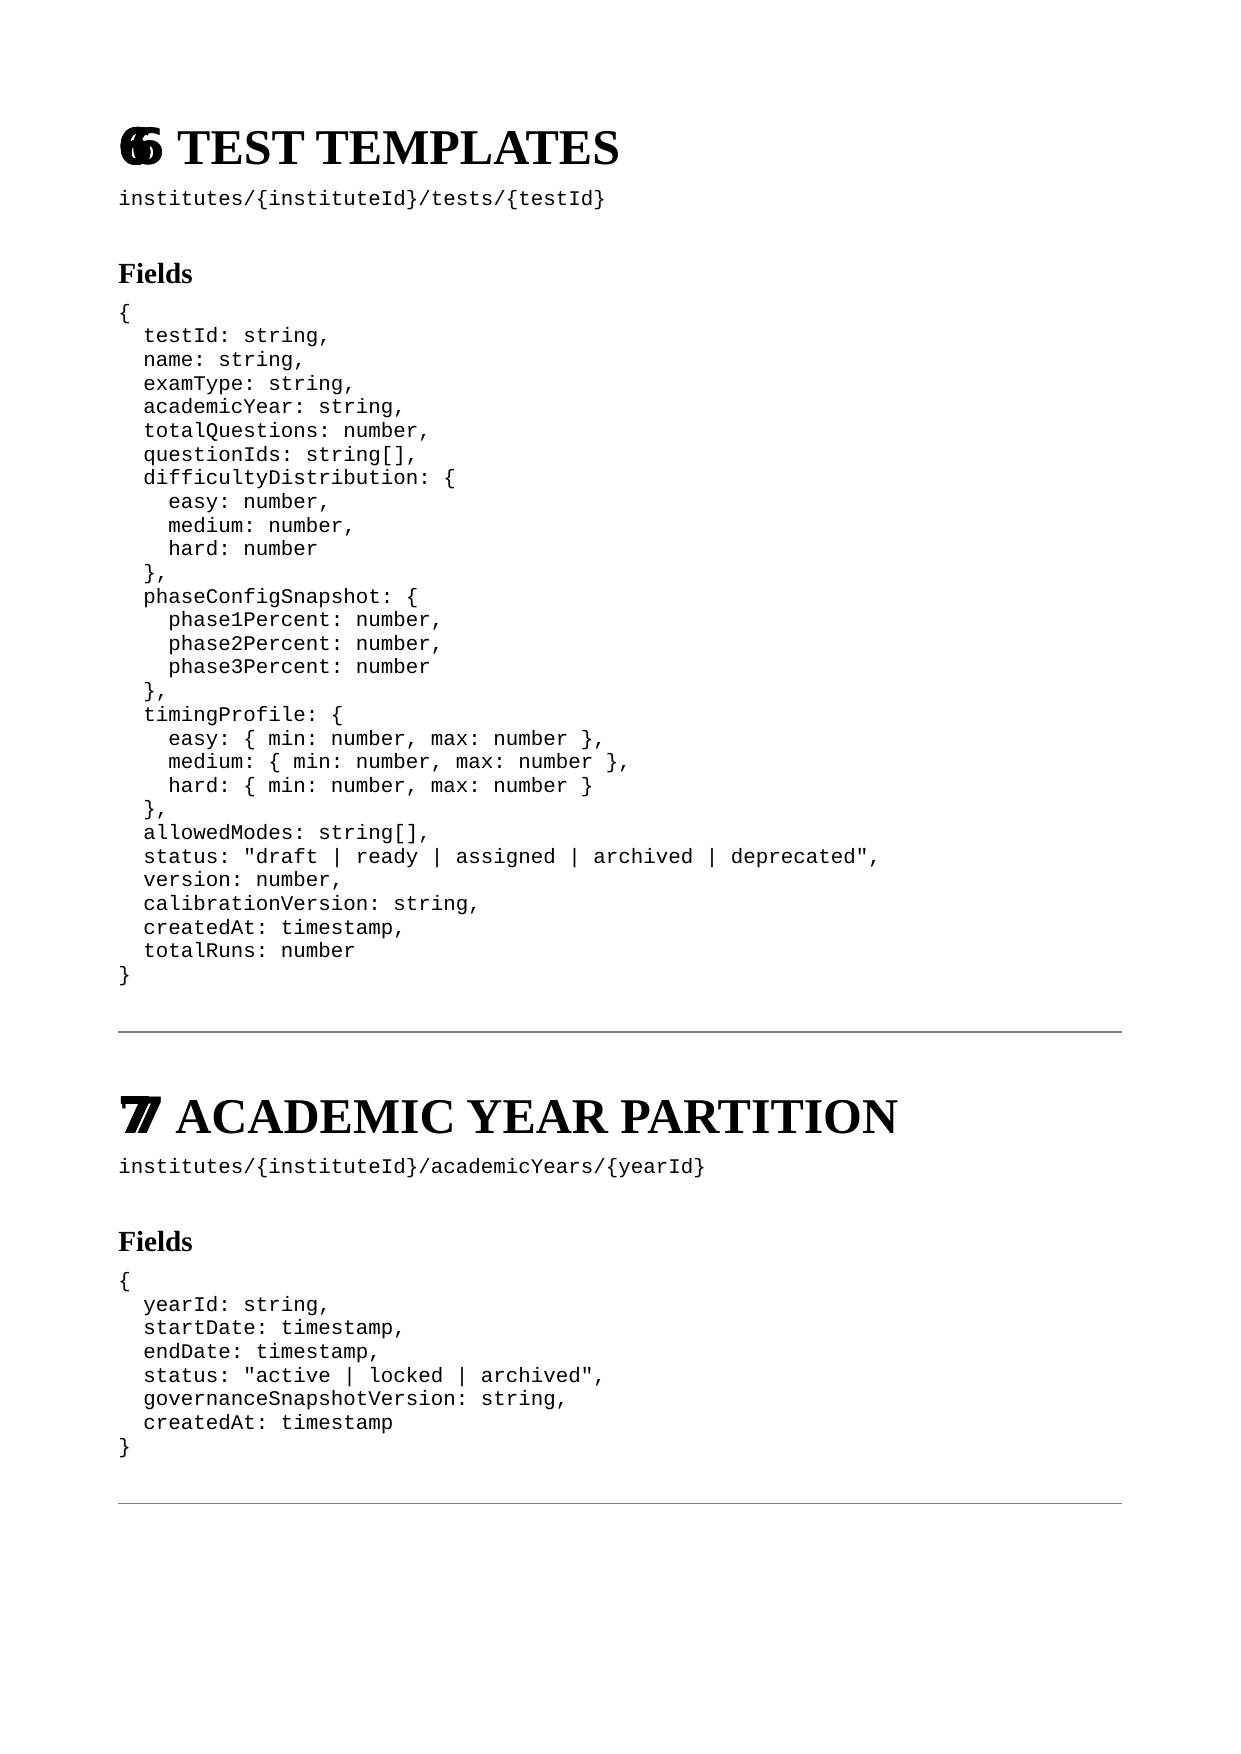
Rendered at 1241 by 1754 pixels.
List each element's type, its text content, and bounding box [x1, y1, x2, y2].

text medium: { min: number, max: number }, [118, 751, 1122, 775]
subtitle 🔷 7️⃣ ACADEMIC YEAR PARTITION [118, 1086, 1122, 1144]
text phase3Percent: number [118, 657, 1122, 680]
text hard: number [118, 538, 1122, 562]
text endDate: timestamp, [118, 1341, 1122, 1365]
text yearId: string, [118, 1294, 1122, 1317]
text { [118, 302, 1122, 326]
text questionIds: string[], [118, 444, 1122, 467]
text institutes/{instituteId}/tests/{testId} [118, 188, 1122, 212]
text institutes/{instituteId}/academicYears/{yearId} [118, 1156, 1122, 1180]
text phase2Percent: number, [118, 633, 1122, 657]
text difficultyDistribution: { [118, 467, 1122, 491]
text academicYear: string, [118, 396, 1122, 420]
text name: string, [118, 349, 1122, 373]
text calibrationVersion: string, [118, 893, 1122, 917]
text hard: { min: number, max: number } [118, 775, 1122, 798]
text totalQuestions: number, [118, 420, 1122, 444]
text } [118, 1436, 1122, 1459]
text allowedModes: string[], [118, 822, 1122, 846]
text }, [118, 562, 1122, 586]
text } [118, 964, 1122, 988]
text examType: string, [118, 373, 1122, 396]
text totalRuns: number [118, 940, 1122, 964]
subtitle 🔷 6️⃣ TEST TEMPLATES [118, 118, 1122, 176]
text phaseConfigSnapshot: { [118, 586, 1122, 609]
text easy: { min: number, max: number }, [118, 727, 1122, 751]
text createdAt: timestamp, [118, 917, 1122, 940]
subtitle Fields [118, 1224, 1122, 1258]
text easy: number, [118, 491, 1122, 515]
text status: "draft | ready | assigned | archived | deprecated", [118, 846, 1122, 869]
text phase1Percent: number, [118, 609, 1122, 633]
text }, [118, 798, 1122, 822]
text status: "active | locked | archived", [118, 1365, 1122, 1388]
text startDate: timestamp, [118, 1317, 1122, 1341]
text version: number, [118, 869, 1122, 893]
text }, [118, 680, 1122, 704]
text { [118, 1270, 1122, 1294]
text testId: string, [118, 326, 1122, 349]
text timingProfile: { [118, 704, 1122, 727]
text medium: number, [118, 515, 1122, 538]
text governanceSnapshotVersion: string, [118, 1388, 1122, 1412]
text createdAt: timestamp [118, 1412, 1122, 1436]
subtitle Fields [118, 256, 1122, 289]
